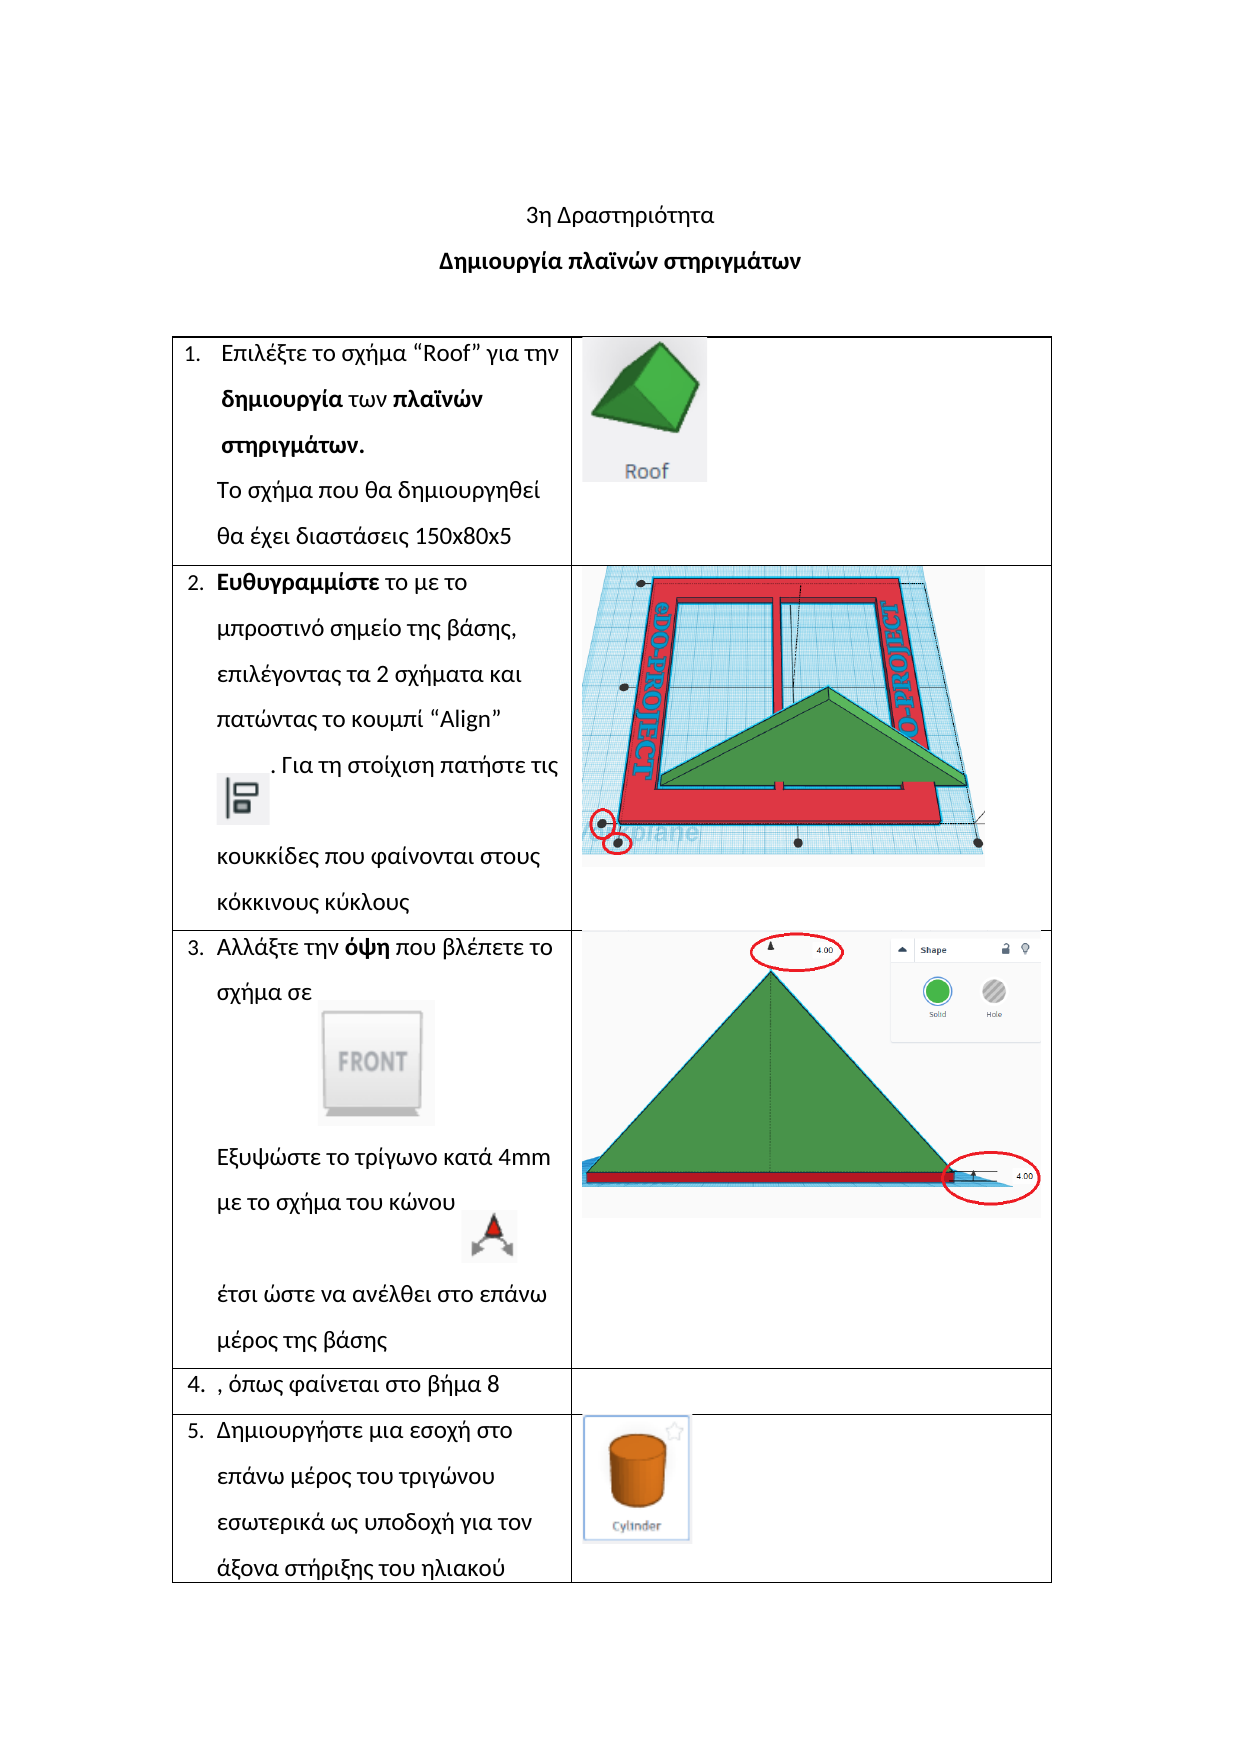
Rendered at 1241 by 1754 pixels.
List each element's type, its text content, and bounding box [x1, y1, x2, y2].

table_cell Ευθυγραμμίστε το με το μπροστινό σημείο της βάσης, επιλέγοντας τα 2 σχήματα και πατώντας το κουμπί “Align” . Για τη στοίχιση πατήστε τις κουκκίδες που φαίνονται στους κόκκινους κύκλους [173, 566, 571, 929]
table_cell Δημιουργήστε μια εσοχή στο επάνω μέρος του τριγώνου εσωτερικά ως υποδοχή για τον άξονα στήριξης του ηλιακού [173, 1415, 571, 1582]
table_cell [572, 1415, 1051, 1582]
table_header Επιλέξτε το σχήμα “Roof” για την δημιουργία των πλαϊνών στηριγμάτων. Το σχήμα που θα δημιουργηθεί θα έχει διαστάσεις 150x80x5 [173, 338, 571, 565]
text 3η Δραστηριότητα [187, 199, 1053, 230]
table_cell Αλλάξτε την όψη που βλέπετε το σχήμα σε Εξυψώστε το τρίγωνο κατά 4mm με το σχήμα του κώνου έτσι ώστε να ανέλθει στο επάνω μέρος της βάσης [173, 931, 571, 1368]
table_cell [572, 1369, 1051, 1413]
table_cell [572, 566, 1051, 929]
table_cell [572, 931, 1051, 1368]
text Δημιουργία πλαϊνών στηριγμάτων [187, 245, 1053, 276]
table_cell , όπως φαίνεται στο βήμα 8 [173, 1369, 571, 1413]
table_header [572, 338, 1051, 565]
